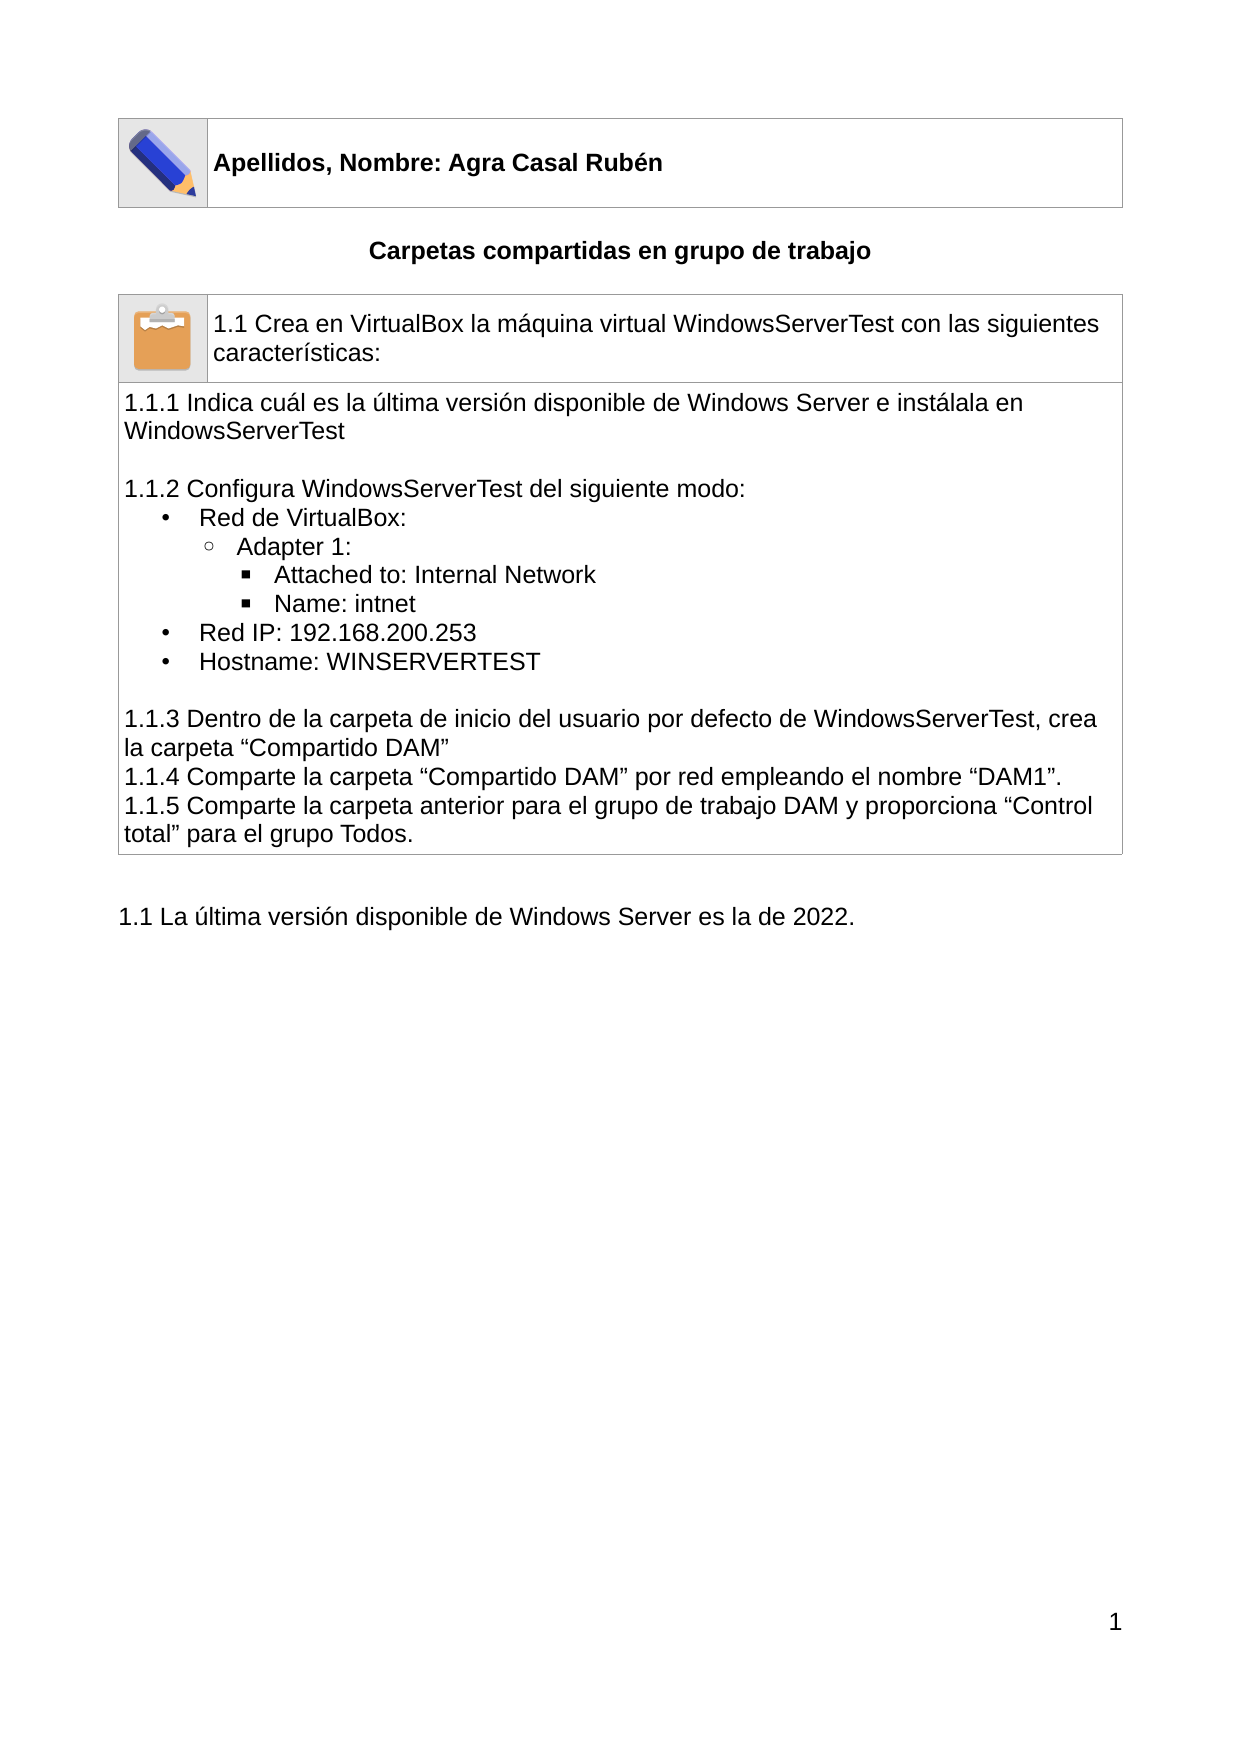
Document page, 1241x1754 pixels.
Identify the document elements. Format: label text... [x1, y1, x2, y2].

text 1.1 La última versión disponible de Windows Server es la de 2022. [118, 902, 1122, 931]
table_header [119, 119, 207, 207]
table_header Apellidos, Nombre: Agra Casal Rubén [208, 119, 1122, 207]
text Carpetas compartidas en grupo de trabajo [118, 236, 1122, 265]
table_header [119, 295, 207, 382]
table_header 1.1 Crea en VirtualBox la máquina virtual WindowsServerTest con las siguientes características: [208, 295, 1122, 382]
table_cell 1.1.1 Indica cuál es la última versión disponible de Windows Server e instálala en WindowsServerTest 1.1.2 Configura WindowsServerTest del siguiente modo: Red de VirtualBox: Adapter 1: Attached to: Internal Network Name: intnet Red IP: 192.168.200.253 Hostname: WINSERVERTEST 1.1.3 Dentro de la carpeta de inicio del usuario por defecto de WindowsServerTest, crea la carpeta “Compartido DAM” 1.1.4 Comparte la carpeta “Compartido DAM” por red empleando el nombre “DAM1”. 1.1.5 Comparte la carpeta anterior para el grupo de trabajo DAM y proporciona “Control total” para el grupo Todos. [119, 383, 1122, 854]
